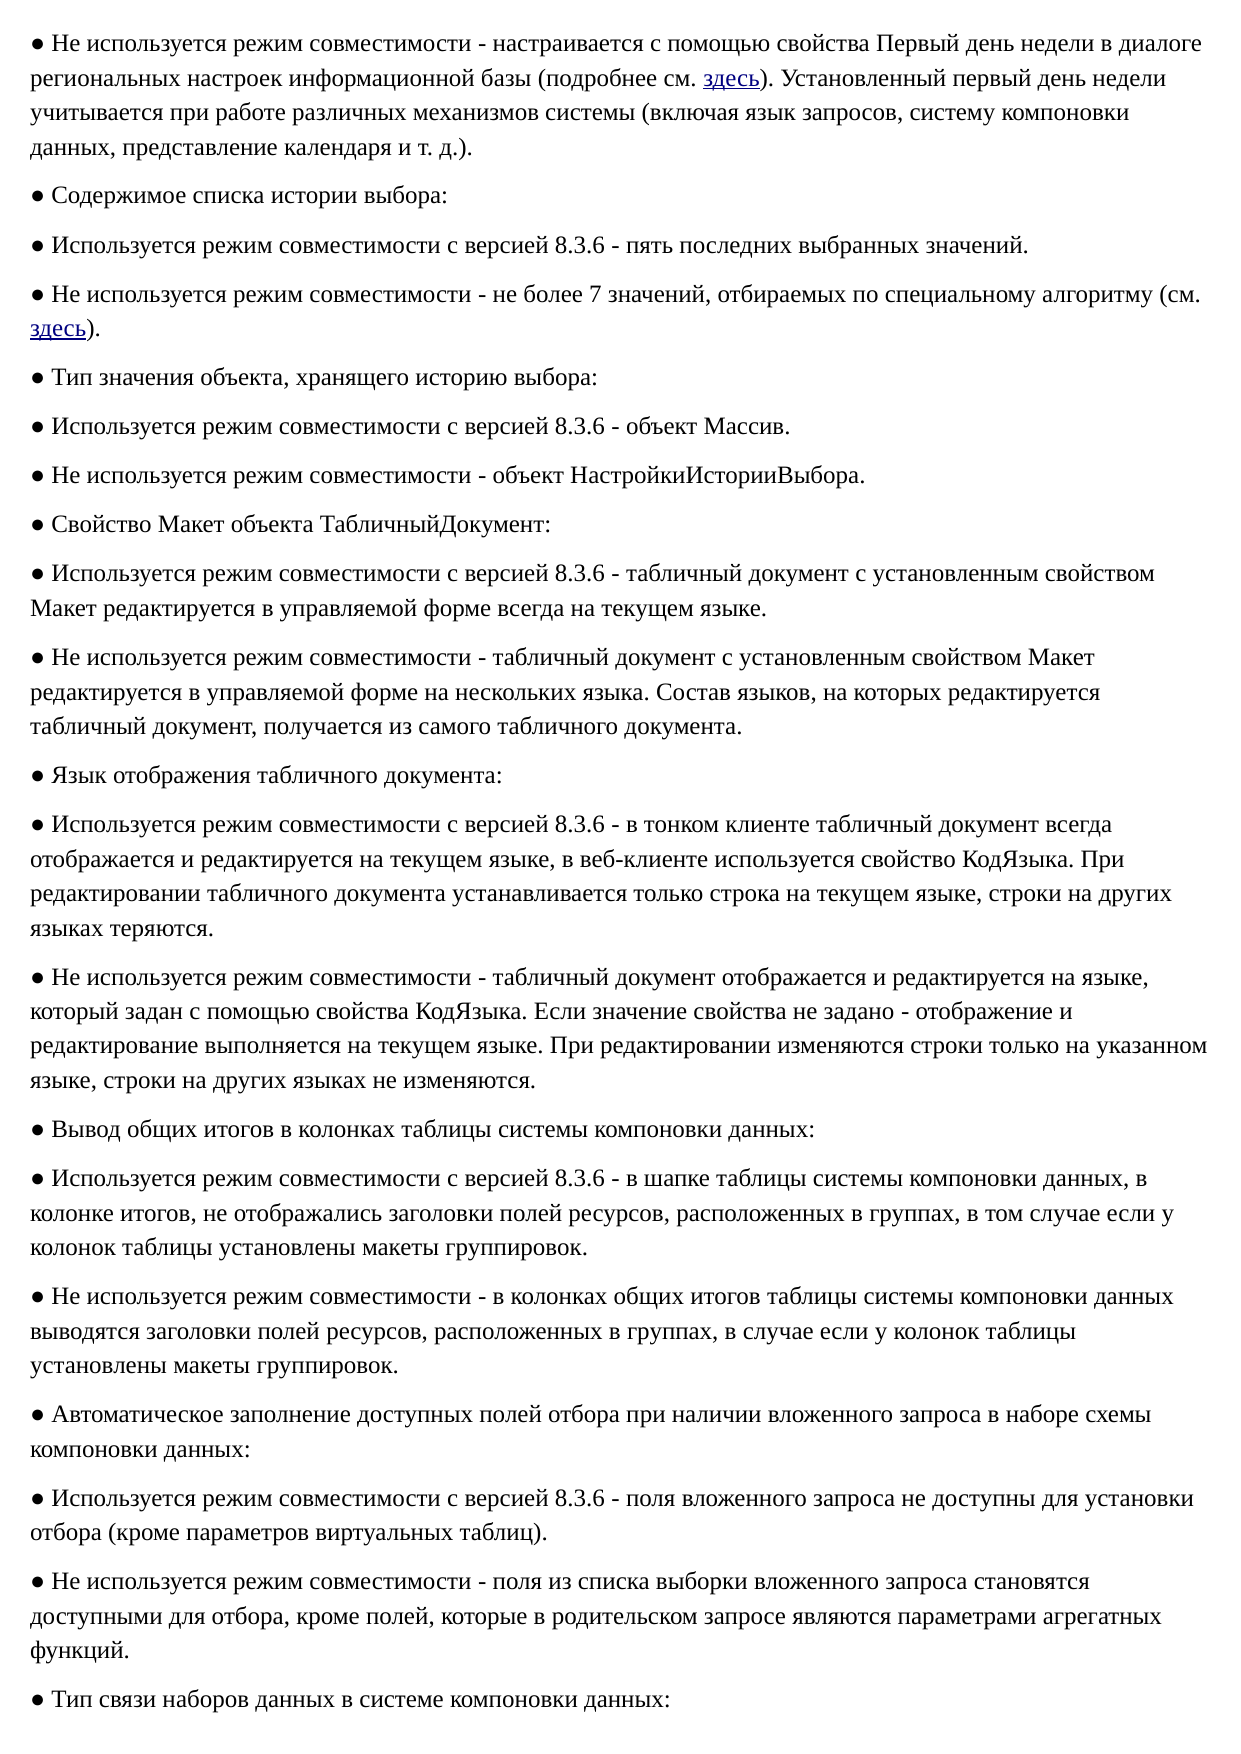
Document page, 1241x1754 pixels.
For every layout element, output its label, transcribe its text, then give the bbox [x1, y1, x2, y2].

text ● Язык отображения табличного документа: [30, 760, 1211, 789]
text ● Автоматическое заполнение доступных полей отбора при наличии вложенного запроса в наборе схемы компоновки данных: [30, 1399, 1211, 1462]
text ● Используется режим совместимости с версией 8.3.6 ‑ поля вложенного запроса не доступны для установки отбора (кроме параметров виртуальных таблиц). [30, 1483, 1211, 1546]
text ● Используется режим совместимости с версией 8.3.6 ‑ в тонком клиенте табличный документ всегда отображается и редактируется на текущем языке, в веб-клиенте используется свойство КодЯзыка. При редактировании табличного документа устанавливается только строка на текущем языке, строки на других языках теряются. [30, 809, 1211, 941]
text ● Не используется режим совместимости ‑ настраивается с помощью свойства Первый день недели в диалоге региональных настроек информационной базы (подробнее см. здесь). Установленный первый день недели учитывается при работе различных механизмов системы (включая язык запросов, систему компоновки данных, представление календаря и т. д.). [30, 28, 1211, 160]
text ● Не используется режим совместимости ‑ в колонках общих итогов таблицы системы компоновки данных выводятся заголовки полей ресурсов, расположенных в группах, в случае если у колонок таблицы установлены макеты группировок. [30, 1281, 1211, 1379]
text ● Тип значения объекта, хранящего историю выбора: [30, 362, 1211, 391]
text ● Содержимое списка истории выбора: [30, 181, 1211, 209]
text ● Не используется режим совместимости ‑ не более 7 значений, отбираемых по специальному алгоритму (см. здесь). [30, 279, 1211, 342]
text ● Не используется режим совместимости ‑ табличный документ отображается и редактируется на языке, который задан с помощью свойства КодЯзыка. Если значение свойства не задано ‑ отображение и редактирование выполняется на текущем языке. При редактировании изменяются строки только на указанном языке, строки на других языках не изменяются. [30, 962, 1211, 1094]
text ● Используется режим совместимости с версией 8.3.6 ‑ в шапке таблицы системы компоновки данных, в колонке итогов, не отображались заголовки полей ресурсов, расположенных в группах, в том случае если у колонок таблицы установлены макеты группировок. [30, 1163, 1211, 1261]
text ● Не используется режим совместимости ‑ поля из списка выборки вложенного запроса становятся доступными для отбора, кроме полей, которые в родительском запросе являются параметрами агрегатных функций. [30, 1566, 1211, 1664]
text ● Используется режим совместимости с версией 8.3.6 ‑ табличный документ с установленным свойством Макет редактируется в управляемой форме всегда на текущем языке. [30, 558, 1211, 622]
text ● Вывод общих итогов в колонках таблицы системы компоновки данных: [30, 1114, 1211, 1143]
text ● Свойство Макет объекта ТабличныйДокумент: [30, 509, 1211, 538]
text ● Не используется режим совместимости ‑ табличный документ с установленным свойством Макет редактируется в управляемой форме на нескольких языка. Состав языков, на которых редактируется табличный документ, получается из самого табличного документа. [30, 642, 1211, 740]
text ● Не используется режим совместимости ‑ объект НастройкиИсторииВыбора. [30, 460, 1211, 489]
text ● Тип связи наборов данных в системе компоновки данных: [30, 1684, 1211, 1713]
text ● Используется режим совместимости с версией 8.3.6 ‑ пять последних выбранных значений. [30, 230, 1211, 258]
text ● Используется режим совместимости с версией 8.3.6 ‑ объект Массив. [30, 411, 1211, 440]
